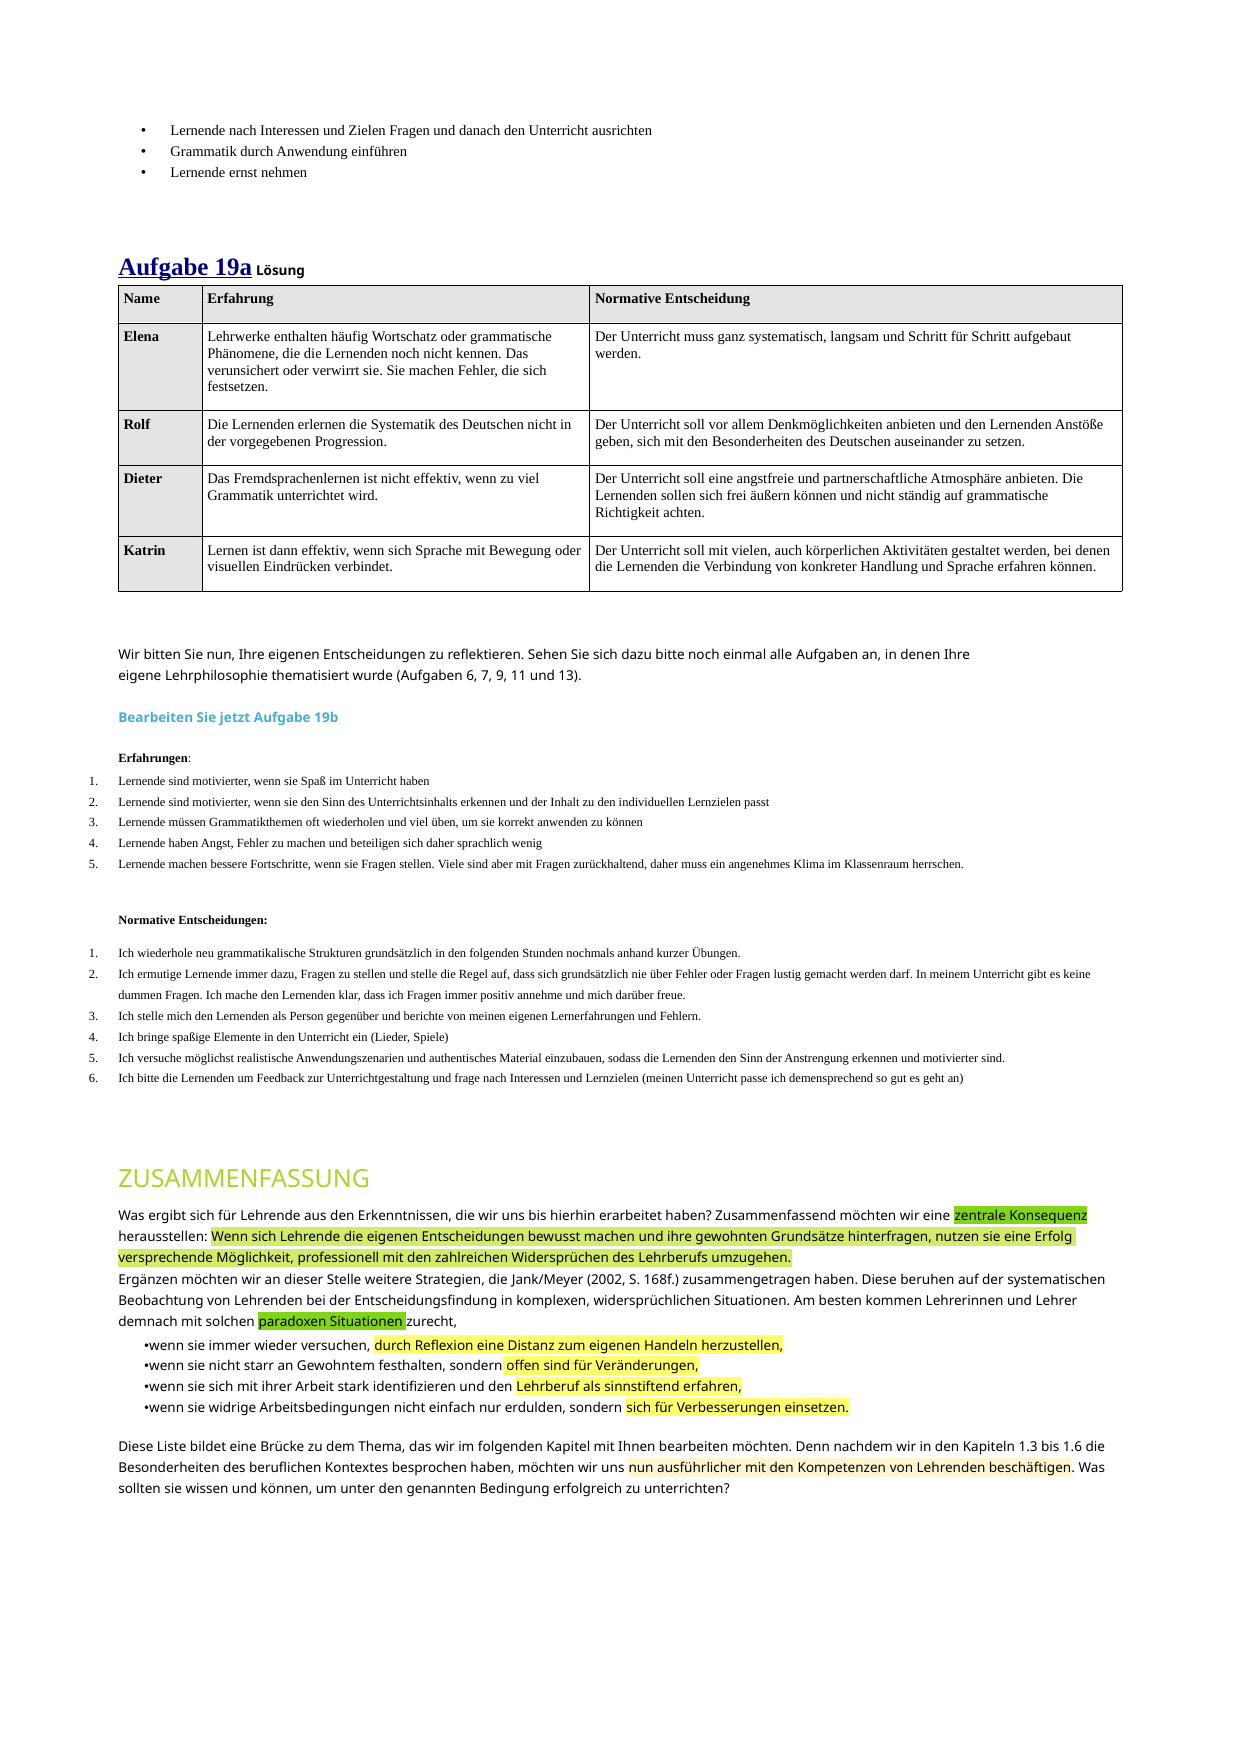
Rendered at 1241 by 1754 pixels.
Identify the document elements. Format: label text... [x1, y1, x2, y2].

table_cell Der Unterricht muss ganz systematisch, langsam und Schritt für Schritt aufgebaut werden. [590, 324, 1122, 410]
list Lernende machen bessere Fortschritte, wenn sie Fragen stellen. Viele sind aber mit Fragen zurückhaltend, daher muss ein angenehmes Klima im Klassenraum herrschen. [118, 850, 1122, 871]
table_cell Der Unterricht soll eine angstfreie und partnerschaftliche Atmosphäre anbieten. Die Lernenden sollen sich frei äußern können und nicht ständig auf grammatische Richtigkeit achten. [590, 466, 1122, 536]
text Ergänzen möchten wir an dieser Stelle weitere Strategien, die Jank/Meyer (2002, S. 168f.) zusammengetragen haben. Diese beruhen auf der systematischen Beobachtung von Lehrenden bei der Entscheidungsfindung in komplexen, widersprüchlichen Situationen. Am besten kommen Lehrerinnen und Lehrer demnach mit solchen paradoxen Situationen zurecht, [118, 1269, 1122, 1330]
table_cell Der Unterricht soll vor allem Denkmöglichkeiten anbieten und den Lernenden Anstöße geben, sich mit den Besonderheiten des Deutschen auseinander zu setzen. [590, 411, 1122, 465]
table_cell Die Lernenden erlernen die Systematik des Deutschen nicht in der vorgegebenen Progression. [203, 411, 589, 465]
table_cell Elena [119, 324, 202, 410]
list Ich ermutige Lernende immer dazu, Fragen zu stellen und stelle die Regel auf, dass sich grundsätzlich nie über Fehler oder Fragen lustig gemacht werden darf. In meinem Unterricht gibt es keine dummen Fragen. Ich mache den Lernenden klar, dass ich Fragen immer positiv annehme und mich darüber freue. [118, 961, 1122, 1002]
table_cell Dieter [119, 466, 202, 536]
list Ich versuche möglichst realistische Anwendungszenarien und authentisches Material einzubauen, sodass die Lernenden den Sinn der Anstrengung erkennen und motivierter sind. [118, 1044, 1122, 1065]
list Grammatik durch Anwendung einführen [141, 139, 1122, 160]
list Lernende haben Angst, Fehler zu machen und beteiligen sich daher sprachlich wenig [118, 829, 1122, 850]
list wenn sie widrige Arbeitsbedingungen nicht einfach nur erdulden, sondern sich für Verbesserungen einsetzen. [118, 1396, 1122, 1416]
list Lernende sind motivierter, wenn sie den Sinn des Unterrichtsinhalts erkennen und der Inhalt zu den individuellen Lernzielen passt [118, 788, 1122, 809]
table_header Normative Entscheidung [590, 286, 1122, 322]
table_cell Katrin [119, 537, 202, 591]
table_header Erfahrung [203, 286, 589, 322]
list wenn sie nicht starr an Gewohntem festhalten, sondern offen sind für Veränderungen, [118, 1354, 1122, 1375]
list wenn sie sich mit ihrer Arbeit stark identifizieren und den Lehrberuf als sinnstiftend erfahren, [118, 1375, 1122, 1396]
text Bearbeiten Sie jetzt Aufgabe 19b [118, 708, 1122, 727]
text Was ergibt sich für Lehrende aus den Erkenntnissen, die wir uns bis hierhin erarbeitet haben? Zusammenfassend möchten wir eine zentrale Konsequenz herausstellen: Wenn sich Lehrende die eigenen Entscheidungen bewusst machen und ihre gewohnten Grundsätze hinterfragen, nutzen sie eine Erfolg versprechende Möglichkeit, professionell mit den zahlreichen Widersprüchen des Lehrberufs umzugehen. [118, 1206, 1122, 1267]
table_header Name [119, 286, 202, 322]
table_cell Rolf [119, 411, 202, 465]
list wenn sie immer wieder versuchen, durch Reflexion eine Distanz zum eigenen Handeln herzustellen, [118, 1333, 1122, 1354]
text Aufgabe 19a Lösung [118, 252, 1122, 280]
list Lernende nach Interessen und Zielen Fragen und danach den Unterricht ausrichten [141, 118, 1122, 139]
text Wir bitten Sie nun, Ihre eigenen Entscheidungen zu reflektieren. Sehen Sie sich dazu bitte noch einmal alle Aufgaben an, in denen Ihre eigene Lehrphilosophie thematisiert wurde (Aufgaben 6, 7, 9, 11 und 13). [118, 645, 1122, 684]
text Erfahrungen: [118, 751, 1122, 765]
list Lernende müssen Grammatikthemen oft wiederholen und viel üben, um sie korrekt anwenden zu können [118, 809, 1122, 829]
table_cell Der Unterricht soll mit vielen, auch körperlichen Aktivitäten gestaltet werden, bei denen die Lernenden die Verbindung von konkreter Handlung und Sprache erfahren können. [590, 537, 1122, 591]
text Normative Entscheidungen: [118, 913, 1122, 927]
list Ich wiederhole neu grammatikalische Strukturen grundsätzlich in den folgenden Stunden nochmals anhand kurzer Übungen. [118, 940, 1122, 961]
text Diese Liste bildet eine Brücke zu dem Thema, das wir im folgenden Kapitel mit Ihnen bearbeiten möchten. Denn nachdem wir in den Kapiteln 1.3 bis 1.6 die Besonderheiten des beruflichen Kontextes besprochen haben, möchten wir uns nun ausführlicher mit den Kompetenzen von Lehrenden beschäftigen. Was sollten sie wissen und können, um unter den genannten Bedingung erfolgreich zu unterrichten? [118, 1437, 1122, 1498]
list Ich bringe spaßige Elemente in den Unterricht ein (Lieder, Spiele) [118, 1023, 1122, 1044]
list Lernende ernst nehmen [141, 160, 1122, 181]
subtitle ZUSAMMENFASSUNG [118, 1161, 1122, 1195]
table_cell Lehrwerke enthalten häufig Wortschatz oder grammatische Phänomene, die die Lernenden noch nicht kennen. Das verunsichert oder verwirrt sie. Sie machen Fehler, die sich festsetzen. [203, 324, 589, 410]
list Ich stelle mich den Lernenden als Person gegenüber und berichte von meinen eigenen Lernerfahrungen und Fehlern. [118, 1002, 1122, 1023]
list Lernende sind motivierter, wenn sie Spaß im Unterricht haben [118, 767, 1122, 788]
list Ich bitte die Lernenden um Feedback zur Unterrichtgestaltung und frage nach Interessen und Lernzielen (meinen Unterricht passe ich demensprechend so gut es geht an) [118, 1065, 1122, 1086]
table_cell Lernen ist dann effektiv, wenn sich Sprache mit Bewegung oder visuellen Eindrücken verbindet. [203, 537, 589, 591]
table_cell Das Fremdsprachenlernen ist nicht effektiv, wenn zu viel Grammatik unterrichtet wird. [203, 466, 589, 536]
